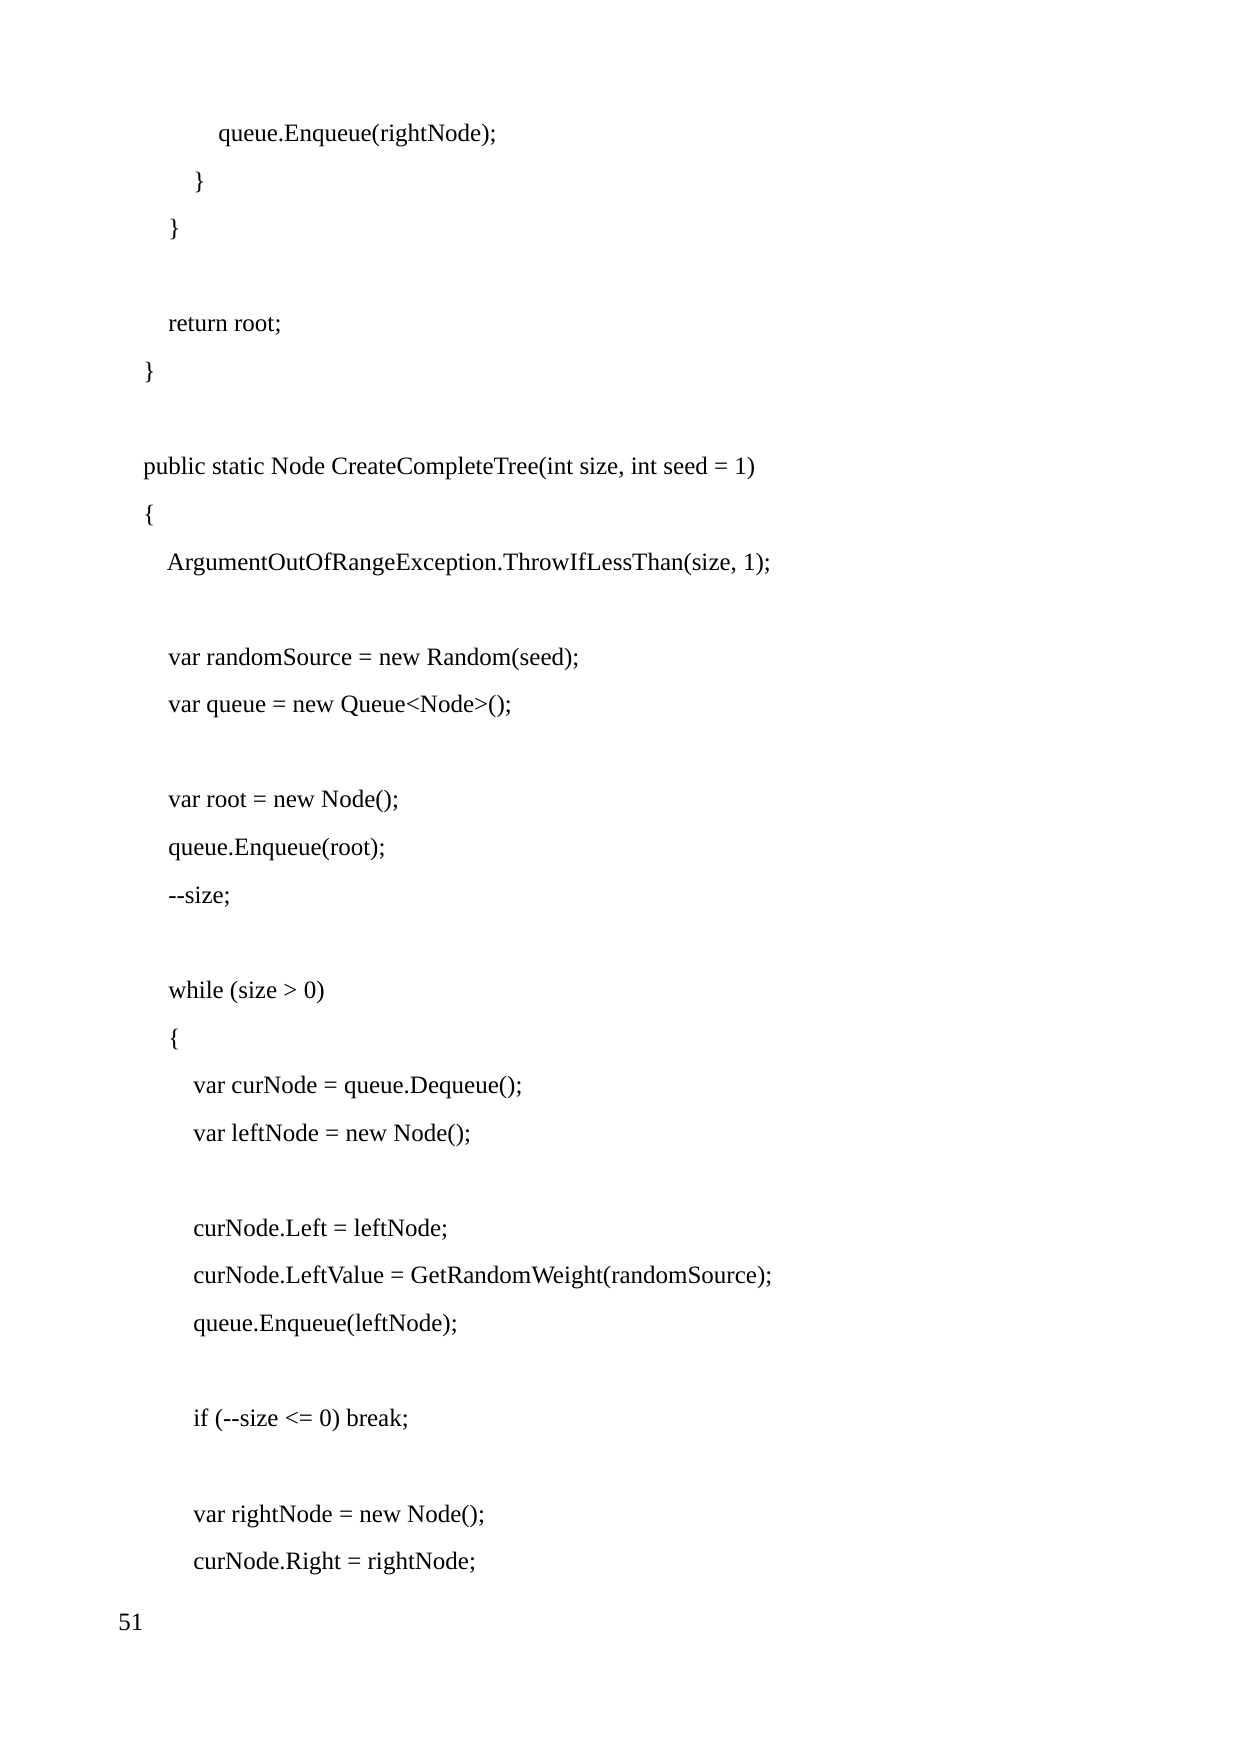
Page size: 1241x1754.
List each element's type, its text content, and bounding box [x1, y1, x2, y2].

text if (--size <= 0) break; [118, 1403, 1122, 1432]
text var leftNode = new Node(); [118, 1118, 1122, 1147]
text ArgumentOutOfRangeException.ThrowIfLessThan(size, 1); [118, 547, 1122, 575]
text var queue = new Queue<Node>(); [118, 689, 1122, 718]
text curNode.LeftValue = GetRandomWeight(randomSource); [118, 1261, 1122, 1289]
text return root; [118, 308, 1122, 337]
text var root = new Node(); [118, 784, 1122, 813]
text var randomSource = new Random(seed); [118, 642, 1122, 671]
text while (size > 0) [118, 975, 1122, 1004]
text var rightNode = new Node(); [118, 1499, 1122, 1527]
text { [118, 1023, 1122, 1051]
text queue.Enqueue(root); [118, 832, 1122, 861]
text --size; [118, 880, 1122, 908]
text queue.Enqueue(leftNode); [118, 1308, 1122, 1337]
text public static Node CreateCompleteTree(int size, int seed = 1) [118, 451, 1122, 480]
text } [118, 213, 1122, 242]
text var curNode = queue.Dequeue(); [118, 1070, 1122, 1099]
text curNode.Right = rightNode; [118, 1546, 1122, 1575]
text curNode.Left = leftNode; [118, 1213, 1122, 1242]
text } [118, 356, 1122, 385]
text queue.Enqueue(rightNode); [118, 118, 1122, 147]
text { [118, 499, 1122, 528]
text } [118, 166, 1122, 194]
